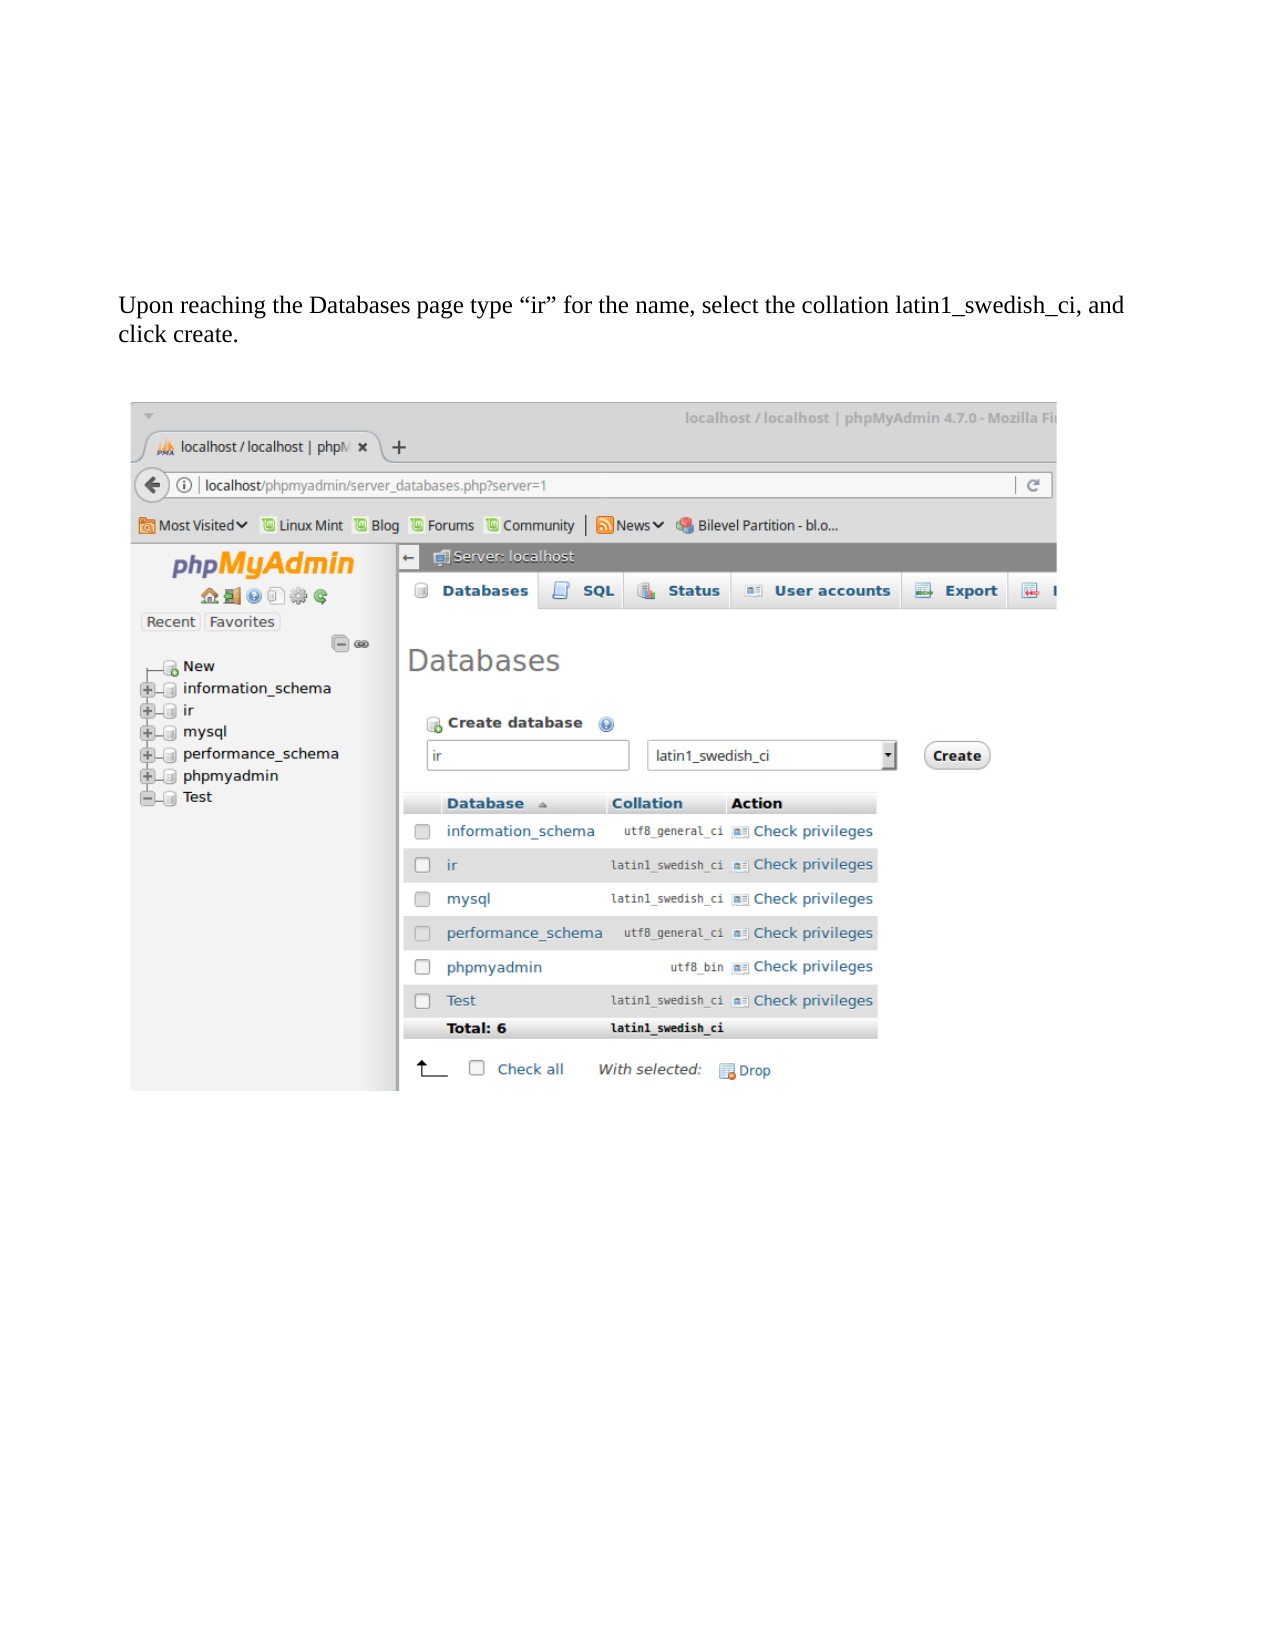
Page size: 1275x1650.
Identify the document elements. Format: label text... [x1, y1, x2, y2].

text Upon reaching the Databases page type “ir” for the name, select the collation latin1_swedish_ci, and click create. [118, 291, 1157, 348]
